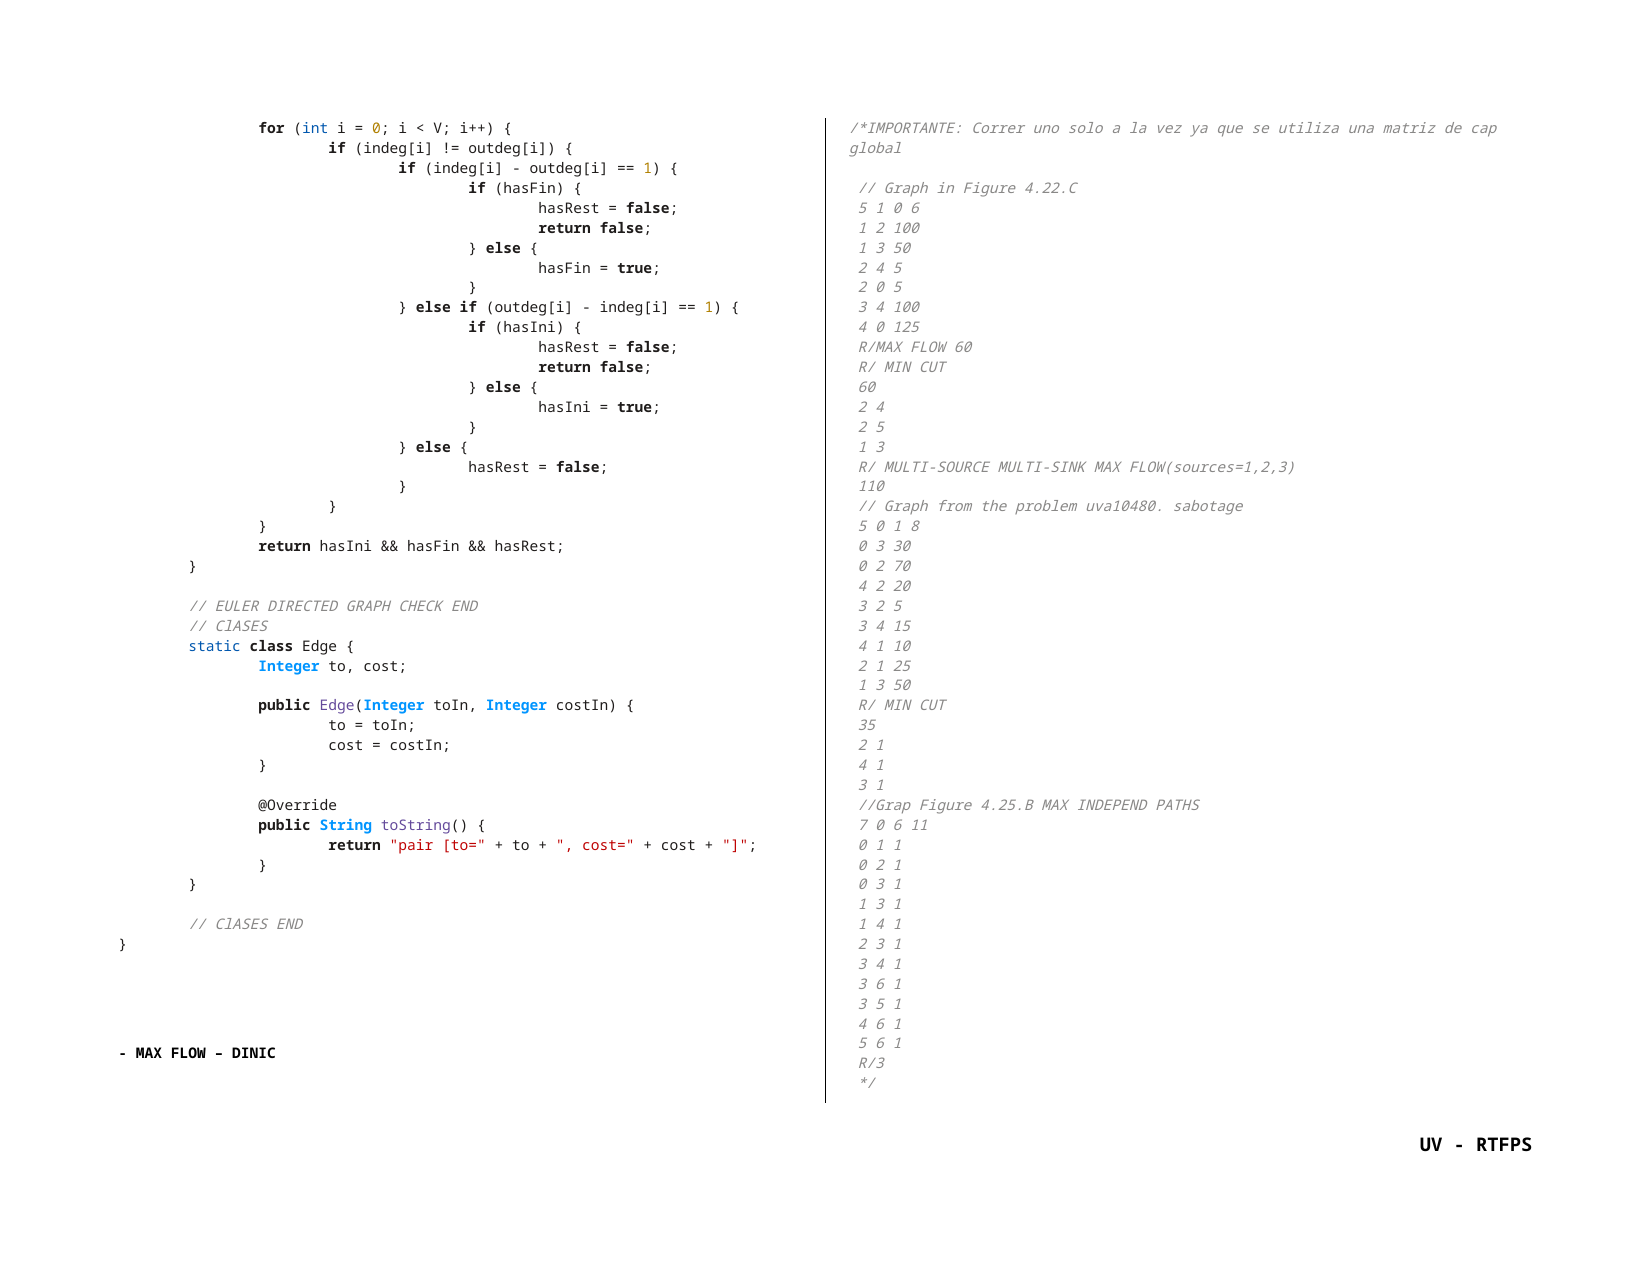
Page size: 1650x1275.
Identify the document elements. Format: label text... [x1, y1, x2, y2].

text 2 1 [849, 735, 1532, 755]
text if (hasIni) { [118, 317, 801, 337]
text Integer to, cost; [118, 655, 801, 675]
text return false; [118, 357, 801, 377]
text if (indeg[i] != outdeg[i]) { [118, 138, 801, 158]
text } else { [118, 436, 801, 456]
text return false; [118, 218, 801, 237]
text R/ MIN CUT [849, 357, 1532, 377]
text cost = costIn; [118, 735, 801, 755]
text } [118, 556, 801, 576]
text 0 3 1 [849, 874, 1532, 894]
text 2 4 [849, 397, 1532, 417]
text 2 5 [849, 417, 1532, 436]
text for (int i = 0; i < V; i++) { [118, 118, 801, 138]
text } [118, 476, 801, 496]
text 2 3 1 [849, 934, 1532, 954]
text hasIni = true; [118, 397, 801, 417]
text R/ MULTI-SOURCE MULTI-SINK MAX FLOW(sources=1,2,3) [849, 456, 1532, 476]
text // Graph in Figure 4.22.C [849, 178, 1532, 198]
text // EULER DIRECTED GRAPH CHECK END [118, 596, 801, 616]
text 3 4 15 [849, 616, 1532, 635]
text 3 4 1 [849, 954, 1532, 974]
text } else { [118, 377, 801, 397]
text } else { [118, 237, 801, 257]
text public Edge(Integer toIn, Integer costIn) { [118, 695, 801, 715]
text hasRest = false; [118, 337, 801, 357]
text 7 0 6 11 [849, 814, 1532, 834]
text - MAX FLOW – DINIC [118, 1043, 801, 1063]
text } [118, 516, 801, 536]
text } [118, 417, 801, 436]
text 4 1 [849, 755, 1532, 775]
text 0 3 30 [849, 536, 1532, 556]
text 110 [849, 476, 1532, 496]
text 2 1 25 [849, 655, 1532, 675]
text 0 2 70 [849, 556, 1532, 576]
text 1 3 50 [849, 675, 1532, 695]
text /*IMPORTANTE: Correr uno solo a la vez ya que se utiliza una matriz de cap global [849, 118, 1532, 158]
text 1 3 50 [849, 237, 1532, 257]
text 4 1 10 [849, 635, 1532, 655]
text 3 5 1 [849, 993, 1532, 1013]
text 1 3 1 [849, 894, 1532, 914]
text if (hasFin) { [118, 178, 801, 198]
text 2 4 5 [849, 257, 1532, 277]
text 3 4 100 [849, 297, 1532, 317]
text } [118, 874, 801, 894]
text } [118, 496, 801, 516]
text hasRest = false; [118, 456, 801, 476]
text if (indeg[i] - outdeg[i] == 1) { [118, 158, 801, 178]
text 35 [849, 715, 1532, 735]
text } [118, 854, 801, 874]
text 5 1 0 6 [849, 198, 1532, 218]
text 1 3 [849, 436, 1532, 456]
text // ClASES [118, 616, 801, 635]
text 5 6 1 [849, 1033, 1532, 1053]
text } [118, 934, 801, 954]
text 4 0 125 [849, 317, 1532, 337]
text 1 2 100 [849, 218, 1532, 237]
text } [118, 755, 801, 775]
text hasFin = true; [118, 257, 801, 277]
text hasRest = false; [118, 198, 801, 218]
text // ClASES END [118, 914, 801, 934]
text 5 0 1 8 [849, 516, 1532, 536]
text 1 4 1 [849, 914, 1532, 934]
text 3 6 1 [849, 974, 1532, 993]
text 4 6 1 [849, 1013, 1532, 1033]
text 60 [849, 377, 1532, 397]
text R/MAX FLOW 60 [849, 337, 1532, 357]
text 0 2 1 [849, 854, 1532, 874]
text } else if (outdeg[i] - indeg[i] == 1) { [118, 297, 801, 317]
text @Override [118, 794, 801, 814]
text 4 2 20 [849, 576, 1532, 596]
text return "pair [to=" + to + ", cost=" + cost + "]"; [118, 834, 801, 854]
text R/ MIN CUT [849, 695, 1532, 715]
text } [118, 277, 801, 297]
text R/3 [849, 1053, 1532, 1073]
text // Graph from the problem uva10480. sabotage [849, 496, 1532, 516]
text 3 2 5 [849, 596, 1532, 616]
text */ [849, 1073, 1532, 1093]
text 0 1 1 [849, 834, 1532, 854]
text public String toString() { [118, 814, 801, 834]
text return hasIni && hasFin && hasRest; [118, 536, 801, 556]
text static class Edge { [118, 635, 801, 655]
text //Grap Figure 4.25.B MAX INDEPEND PATHS [849, 794, 1532, 814]
text 3 1 [849, 775, 1532, 794]
text to = toIn; [118, 715, 801, 735]
text 2 0 5 [849, 277, 1532, 297]
